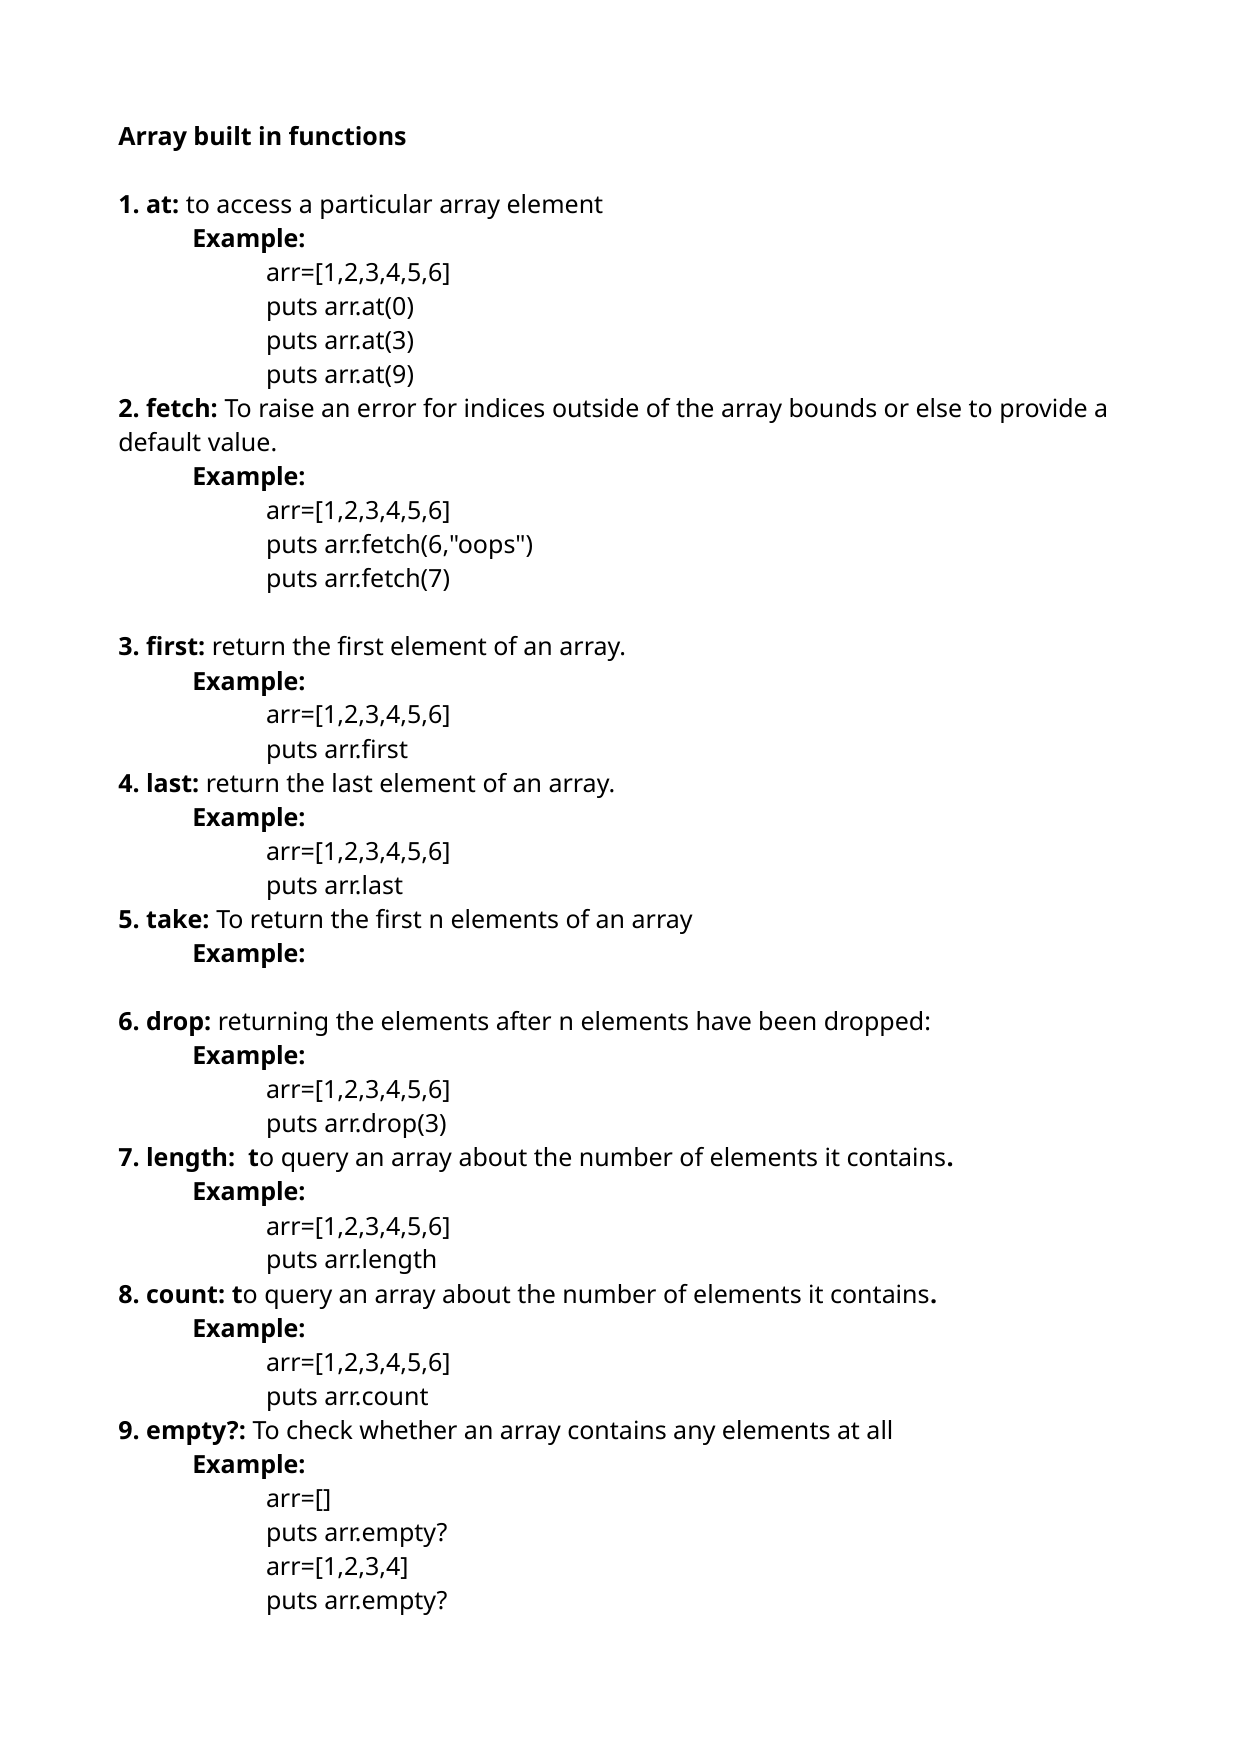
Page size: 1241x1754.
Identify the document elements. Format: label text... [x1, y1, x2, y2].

text Example: [118, 220, 1122, 254]
text arr=[1,2,3,4,5,6] [118, 1072, 1122, 1106]
text puts arr.fetch(6,"oops") [118, 527, 1122, 561]
text puts arr.length [118, 1242, 1122, 1276]
text arr=[1,2,3,4,5,6] [118, 1344, 1122, 1378]
text Example: [118, 1310, 1122, 1344]
text 4. last: return the last element of an array. [118, 765, 1122, 799]
text Example: [118, 459, 1122, 493]
text Example: [118, 663, 1122, 697]
text 7. length: to query an array about the number of elements it contains. [118, 1140, 1122, 1174]
text puts arr.fetch(7) [118, 561, 1122, 595]
text puts arr.at(3) [118, 322, 1122, 357]
text 8. count: to query an array about the number of elements it contains. [118, 1276, 1122, 1310]
text Example: [118, 936, 1122, 970]
text arr=[1,2,3,4] [118, 1549, 1122, 1583]
text 5. take: To return the first n elements of an array [118, 902, 1122, 936]
text 9. empty?: To check whether an array contains any elements at all [118, 1412, 1122, 1447]
text arr=[1,2,3,4,5,6] [118, 697, 1122, 731]
text arr=[1,2,3,4,5,6] [118, 254, 1122, 288]
text puts arr.empty? [118, 1515, 1122, 1549]
text puts arr.at(9) [118, 357, 1122, 391]
text Array built in functions [118, 118, 1122, 152]
text Example: [118, 1174, 1122, 1208]
text puts arr.count [118, 1378, 1122, 1412]
text 6. drop: returning the elements after n elements have been dropped: [118, 1004, 1122, 1038]
text arr=[] [118, 1481, 1122, 1515]
text puts arr.drop(3) [118, 1106, 1122, 1140]
text 1. at: to access a particular array element [118, 186, 1122, 220]
text arr=[1,2,3,4,5,6] [118, 1208, 1122, 1242]
text 3. first: return the first element of an array. [118, 629, 1122, 663]
text puts arr.empty? [118, 1583, 1122, 1617]
text Example: [118, 1447, 1122, 1481]
text puts arr.first [118, 731, 1122, 765]
text Example: [118, 1038, 1122, 1072]
text puts arr.at(0) [118, 288, 1122, 322]
text puts arr.last [118, 867, 1122, 902]
text arr=[1,2,3,4,5,6] [118, 493, 1122, 527]
text 2. fetch: To raise an error for indices outside of the array bounds or else to provide a default value. [118, 391, 1122, 459]
text arr=[1,2,3,4,5,6] [118, 833, 1122, 867]
text Example: [118, 799, 1122, 833]
